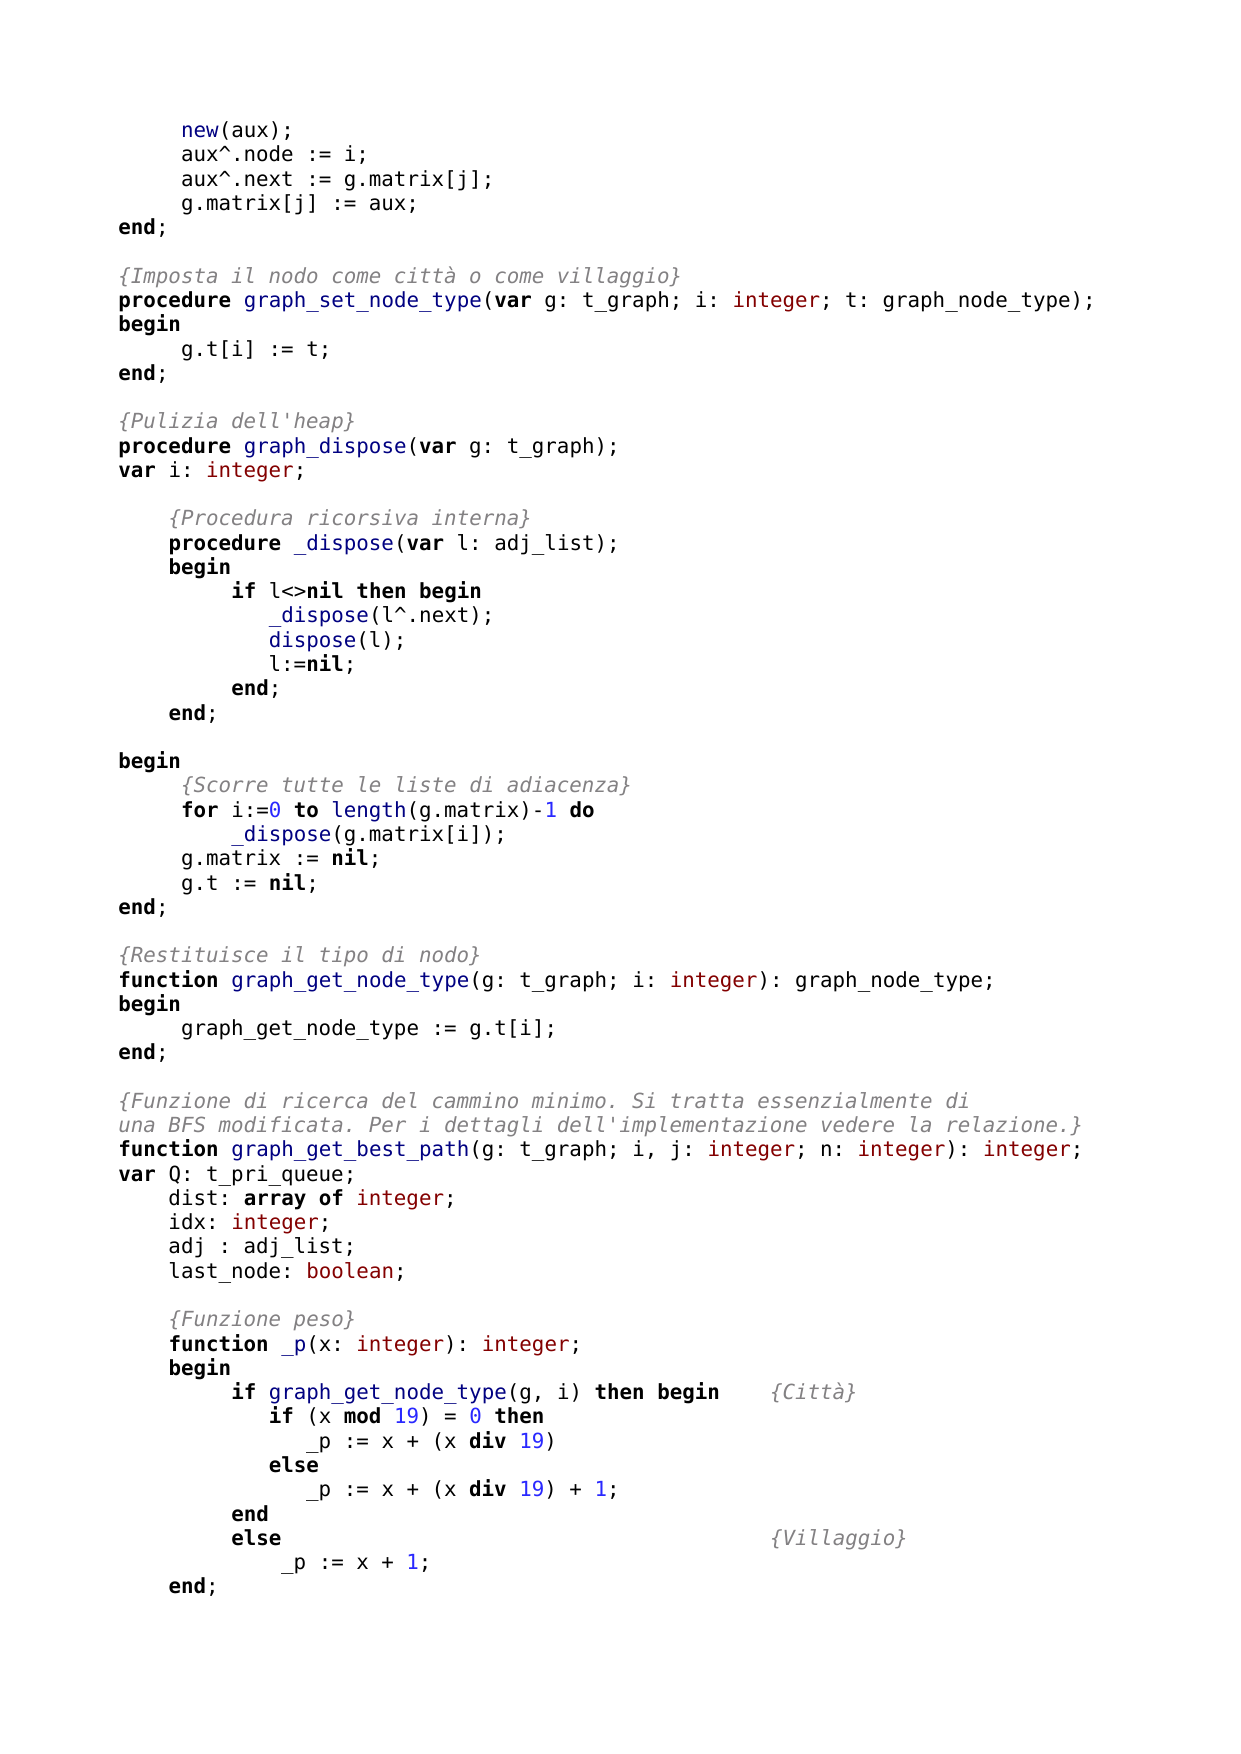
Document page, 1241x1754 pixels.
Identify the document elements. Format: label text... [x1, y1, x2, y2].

text {Imposta il nodo come città o come villaggio} [118, 264, 1122, 288]
text g.t[i] := t; [118, 337, 1122, 361]
text _p := x + (x div 19) + 1; [118, 1477, 1122, 1502]
text function graph_get_best_path(g: t_graph; i, j: integer; n: integer): integer; [118, 1137, 1122, 1162]
text {Funzione di ricerca del cammino minimo. Si tratta essenzialmente di [118, 1089, 1122, 1113]
text end; [118, 676, 1122, 701]
text begin [118, 749, 1122, 773]
text l:=nil; [118, 652, 1122, 676]
text if graph_get_node_type(g, i) then begin {Città} [118, 1380, 1122, 1404]
text if (x mod 19) = 0 then [118, 1404, 1122, 1429]
text else {Villaggio} [118, 1526, 1122, 1550]
text last_node: boolean; [118, 1259, 1122, 1283]
text {Scorre tutte le liste di adiacenza} [118, 773, 1122, 798]
text dispose(l); [118, 628, 1122, 652]
text end; [118, 361, 1122, 385]
text else [118, 1453, 1122, 1477]
text if l<>nil then begin [118, 579, 1122, 603]
text new(aux); [118, 118, 1122, 142]
text var i: integer; [118, 458, 1122, 482]
text begin [118, 312, 1122, 337]
text end; [118, 701, 1122, 725]
text begin [118, 555, 1122, 579]
text _p := x + (x div 19) [118, 1429, 1122, 1453]
text adj : adj_list; [118, 1234, 1122, 1259]
text aux^.next := g.matrix[j]; [118, 167, 1122, 191]
text graph_get_node_type := g.t[i]; [118, 1016, 1122, 1040]
text _dispose(g.matrix[i]); [118, 822, 1122, 846]
text aux^.node := i; [118, 142, 1122, 167]
text procedure graph_set_node_type(var g: t_graph; i: integer; t: graph_node_type); [118, 288, 1122, 312]
text function graph_get_node_type(g: t_graph; i: integer): graph_node_type; [118, 968, 1122, 992]
text end; [118, 215, 1122, 239]
text begin [118, 992, 1122, 1016]
text g.t := nil; [118, 871, 1122, 895]
text {Funzione peso} [118, 1307, 1122, 1332]
text procedure graph_dispose(var g: t_graph); [118, 434, 1122, 458]
text g.matrix := nil; [118, 846, 1122, 871]
text una BFS modificata. Per i dettagli dell'implementazione vedere la relazione.} [118, 1113, 1122, 1137]
text procedure _dispose(var l: adj_list); [118, 531, 1122, 555]
text begin [118, 1356, 1122, 1380]
text g.matrix[j] := aux; [118, 191, 1122, 215]
text idx: integer; [118, 1210, 1122, 1234]
text var Q: t_pri_queue; [118, 1162, 1122, 1186]
text {Pulizia dell'heap} [118, 409, 1122, 434]
text for i:=0 to length(g.matrix)-1 do [118, 798, 1122, 822]
text _dispose(l^.next); [118, 603, 1122, 628]
text end; [118, 1040, 1122, 1065]
text dist: array of integer; [118, 1186, 1122, 1210]
text function _p(x: integer): integer; [118, 1332, 1122, 1356]
text {Restituisce il tipo di nodo} [118, 943, 1122, 968]
text _p := x + 1; [118, 1550, 1122, 1574]
text end; [118, 1574, 1122, 1599]
text end; [118, 895, 1122, 919]
text end [118, 1502, 1122, 1526]
text {Procedura ricorsiva interna} [118, 506, 1122, 531]
